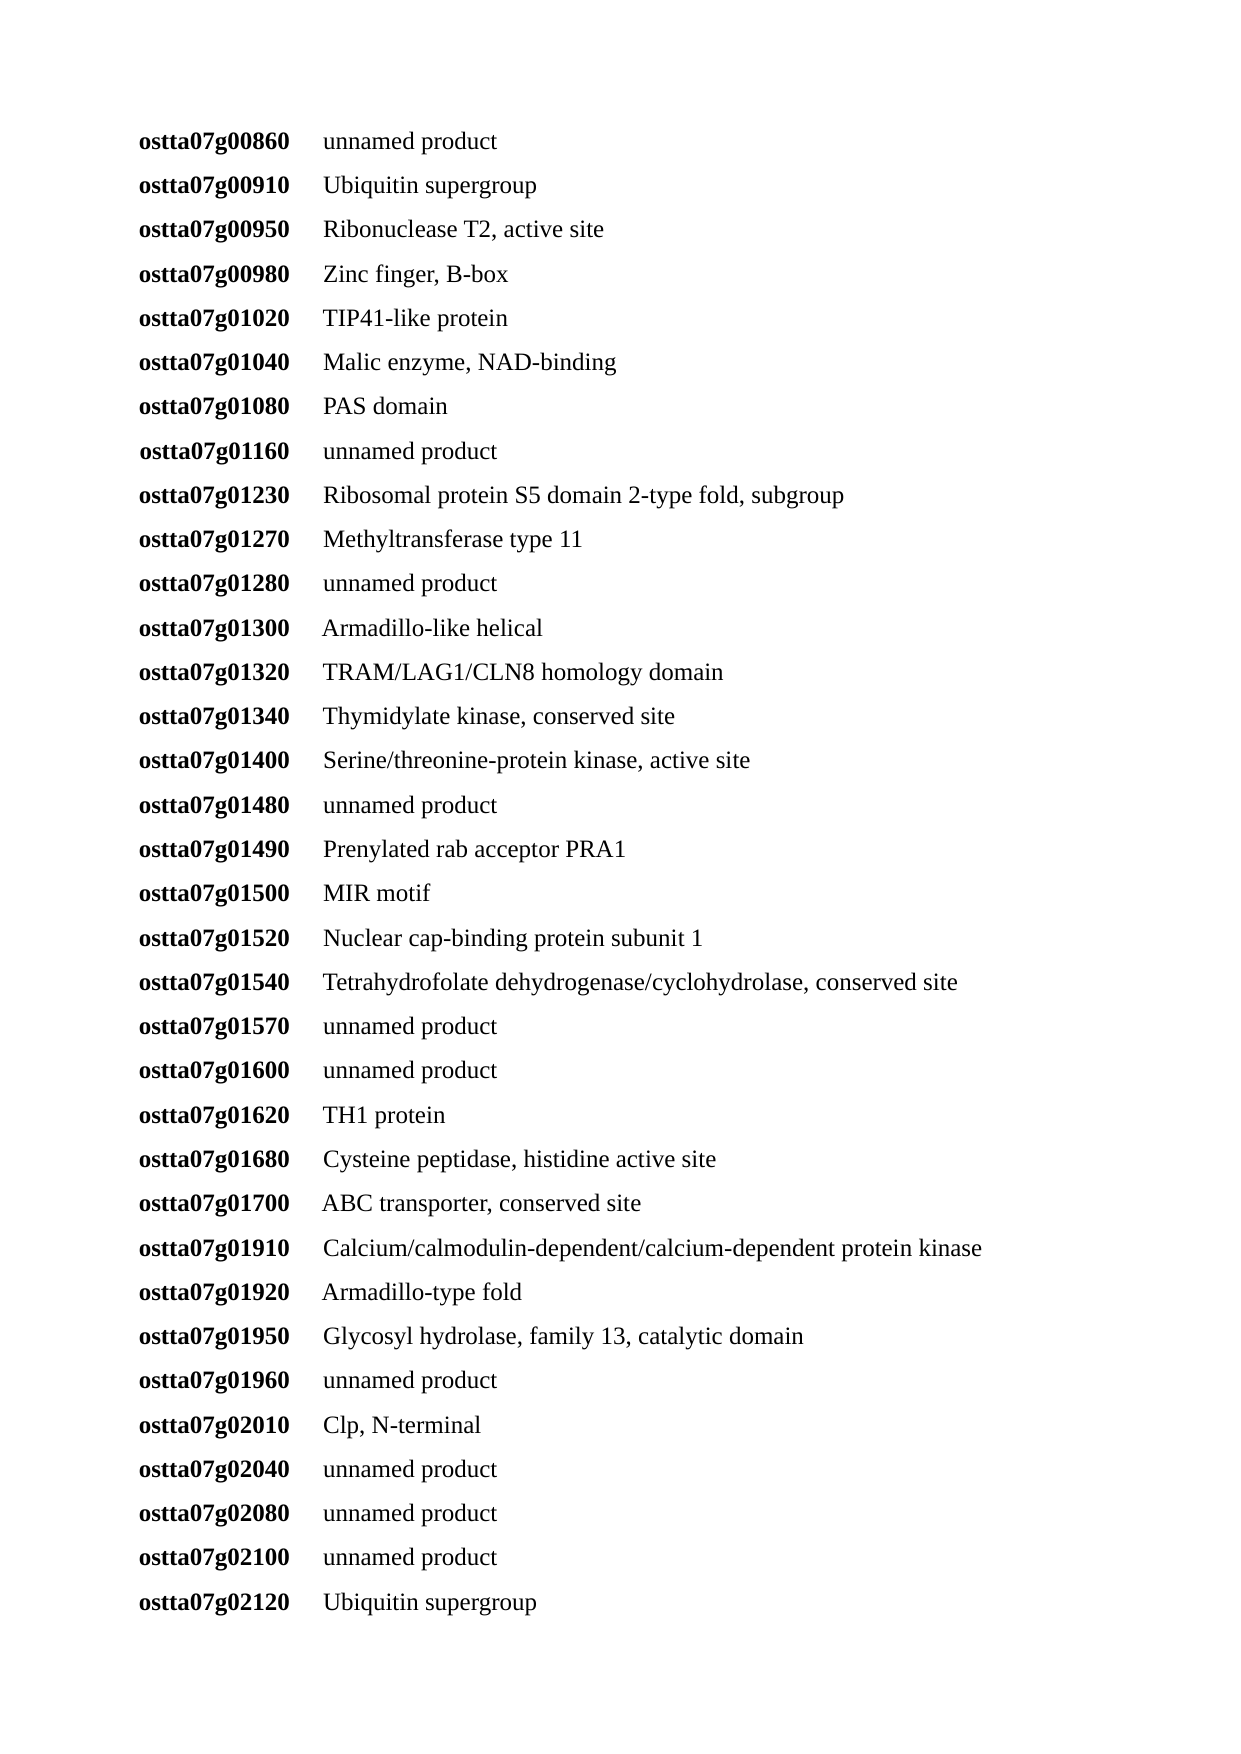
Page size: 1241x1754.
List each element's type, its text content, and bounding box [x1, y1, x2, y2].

table_cell ostta07g02100 [115, 1535, 313, 1579]
table_cell ostta07g01300 [115, 605, 313, 649]
table_cell Serine/threonine-protein kinase, active site [314, 738, 1240, 782]
table_cell MIR motif [314, 871, 1240, 915]
table_cell ostta07g02010 [115, 1402, 313, 1446]
table_cell ostta07g01020 [115, 295, 313, 339]
table_cell ostta07g01270 [115, 517, 313, 561]
table_cell Cysteine peptidase, histidine active site [314, 1136, 1240, 1181]
table_cell Ubiquitin supergroup [314, 1579, 1240, 1623]
table_cell unnamed product [314, 1535, 1240, 1579]
table_cell ostta07g01920 [115, 1269, 313, 1313]
table_cell Ribosomal protein S5 domain 2-type fold, subgroup [314, 472, 1240, 517]
table_cell ostta07g00860 [115, 118, 313, 162]
table_cell ostta07g01520 [115, 915, 313, 959]
table_cell TH1 protein [314, 1092, 1240, 1136]
table_cell TIP41-like protein [314, 295, 1240, 339]
table_cell Thymidylate kinase, conserved site [314, 694, 1240, 738]
table_cell Malic enzyme, NAD-binding [314, 340, 1240, 384]
table_cell Clp, N-terminal [314, 1402, 1240, 1446]
table_cell Zinc finger, B-box [314, 251, 1240, 295]
table_cell ostta07g01500 [115, 871, 313, 915]
table_cell ostta07g01040 [115, 340, 313, 384]
table_cell Tetrahydrofolate dehydrogenase/cyclohydrolase, conserved site [314, 959, 1240, 1003]
table_cell ostta07g01160 [115, 428, 313, 472]
table_cell ostta07g02080 [115, 1491, 313, 1535]
table_cell unnamed product [314, 1004, 1240, 1048]
table_cell ostta07g01480 [115, 782, 313, 826]
table_cell Armadillo-like helical [314, 605, 1240, 649]
table_cell ostta07g00950 [115, 207, 313, 251]
table_cell ostta07g01320 [115, 649, 313, 694]
table_cell TRAM/LAG1/CLN8 homology domain [314, 649, 1240, 694]
table_cell ostta07g02040 [115, 1446, 313, 1491]
table_cell ostta07g01600 [115, 1048, 313, 1092]
table_cell Nuclear cap-binding protein subunit 1 [314, 915, 1240, 959]
table_cell unnamed product [314, 1358, 1240, 1402]
table_cell Prenylated rab acceptor PRA1 [314, 826, 1240, 871]
table_cell ostta07g00910 [115, 163, 313, 207]
table_cell unnamed product [314, 1048, 1240, 1092]
table_cell unnamed product [314, 118, 1240, 162]
table_cell Calcium/calmodulin-dependent/calcium-dependent protein kinase [314, 1225, 1240, 1269]
table_cell PAS domain [314, 384, 1240, 428]
table_cell ostta07g01700 [115, 1181, 313, 1225]
table_cell ostta07g01950 [115, 1314, 313, 1358]
table_cell Glycosyl hydrolase, family 13, catalytic domain [314, 1314, 1240, 1358]
table_cell ostta07g01490 [115, 826, 313, 871]
table_cell ostta07g01280 [115, 561, 313, 605]
table_cell unnamed product [314, 561, 1240, 605]
table_cell Armadillo-type fold [314, 1269, 1240, 1313]
table_cell unnamed product [314, 428, 1240, 472]
table_cell ostta07g00980 [115, 251, 313, 295]
table_cell ostta07g01910 [115, 1225, 313, 1269]
table_cell ostta07g01540 [115, 959, 313, 1003]
table_cell ostta07g01230 [115, 472, 313, 517]
table_cell unnamed product [314, 1446, 1240, 1491]
table_cell Ribonuclease T2, active site [314, 207, 1240, 251]
table_cell ABC transporter, conserved site [314, 1181, 1240, 1225]
table_cell Methyltransferase type 11 [314, 517, 1240, 561]
table_cell ostta07g01680 [115, 1136, 313, 1181]
table_cell ostta07g01340 [115, 694, 313, 738]
table_cell ostta07g01960 [115, 1358, 313, 1402]
table_cell Ubiquitin supergroup [314, 163, 1240, 207]
table_cell unnamed product [314, 782, 1240, 826]
table_cell ostta07g01570 [115, 1004, 313, 1048]
table_cell ostta07g01620 [115, 1092, 313, 1136]
table_cell ostta07g02120 [115, 1579, 313, 1623]
table_cell ostta07g01080 [115, 384, 313, 428]
table_cell ostta07g01400 [115, 738, 313, 782]
table_cell unnamed product [314, 1491, 1240, 1535]
